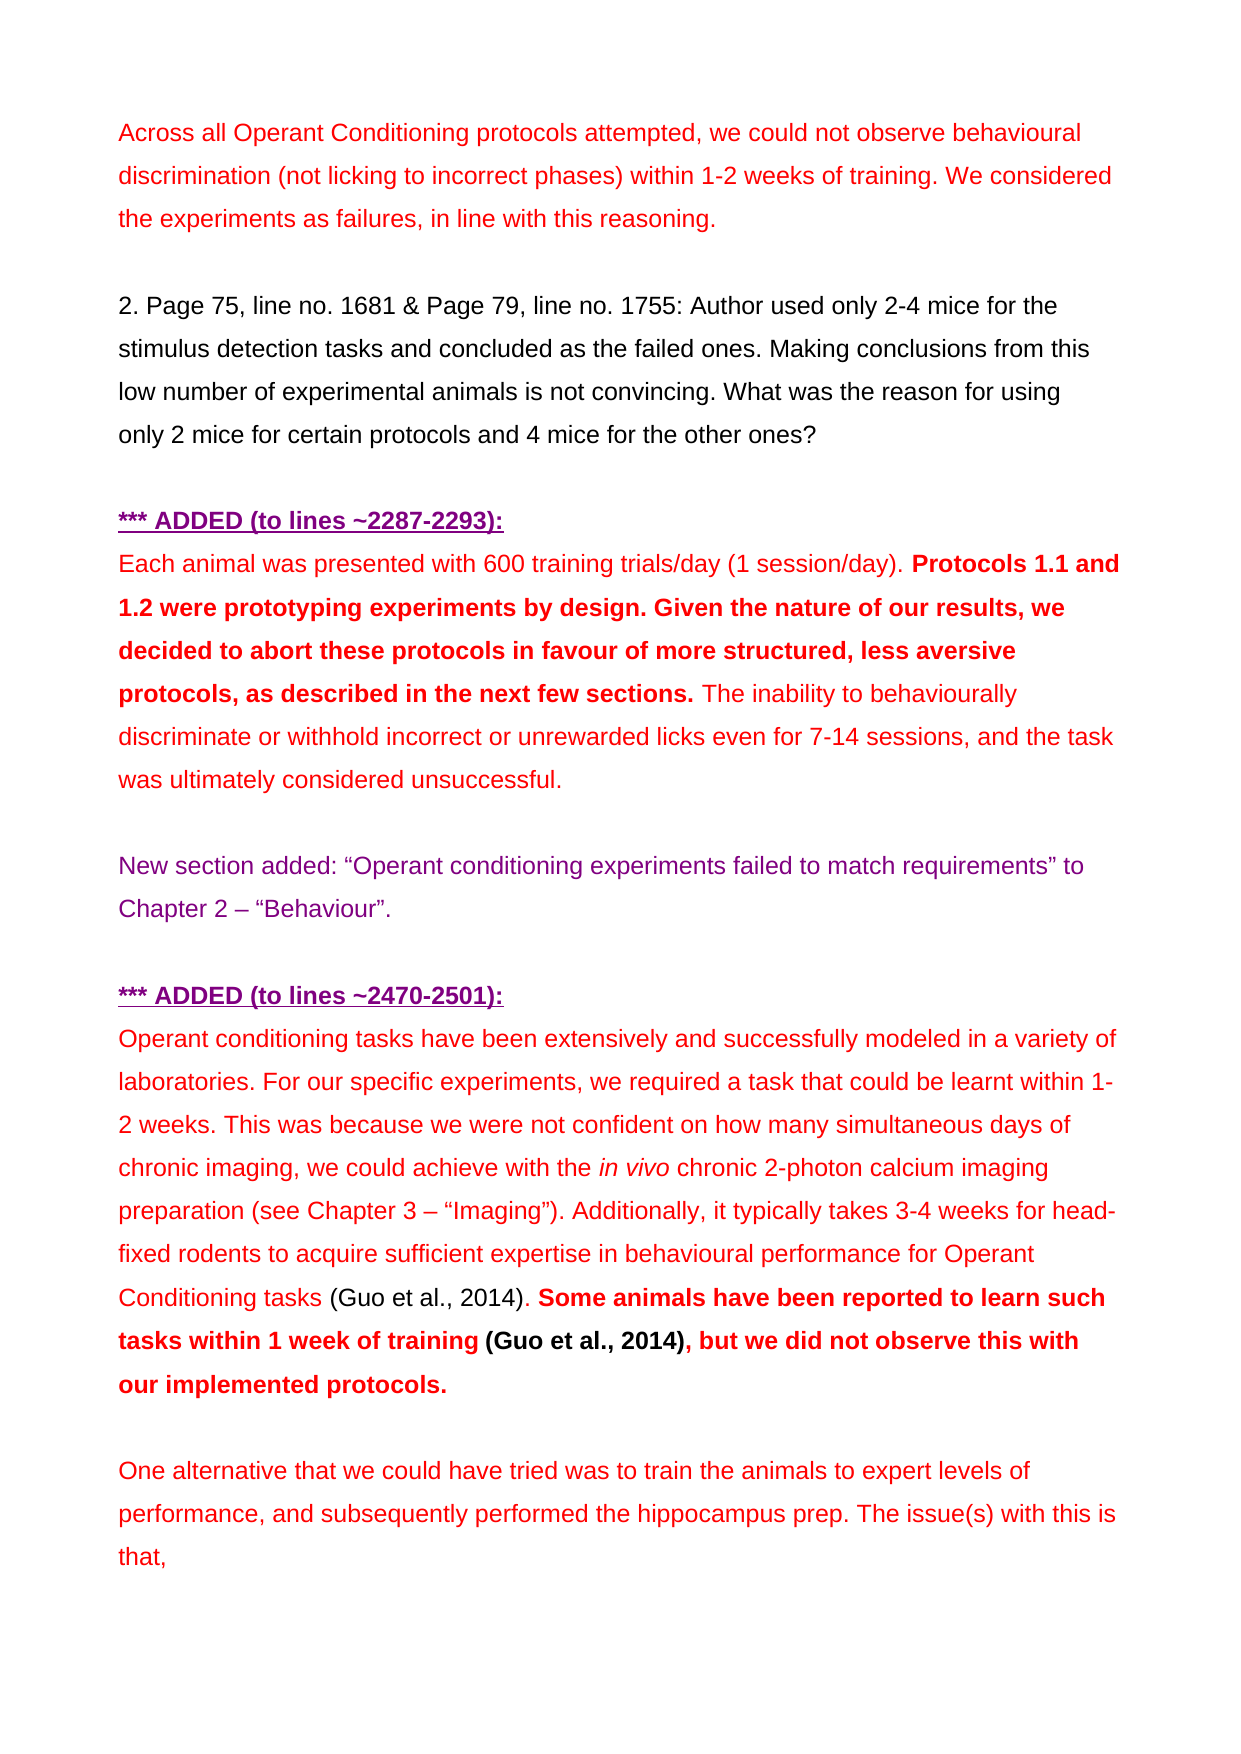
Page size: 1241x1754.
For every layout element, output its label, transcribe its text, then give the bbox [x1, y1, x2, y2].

text only 2 mice for certain protocols and 4 mice for the other ones? [118, 420, 1122, 449]
text low number of experimental animals is not convincing. What was the reason for using [118, 377, 1122, 406]
text Each animal was presented with 600 training trials/day (1 session/day). Protocols 1.1 and 1.2 were prototyping experiments by design. Given the nature of our results, we decided to abort these protocols in favour of more structured, less aversive protocols, as described in the next few sections. The inability to behaviourally discriminate or withhold incorrect or unrewarded licks even for 7-14 sessions, and the task was ultimately considered unsuccessful. [118, 549, 1122, 794]
text stimulus detection tasks and concluded as the failed ones. Making conclusions from this [118, 334, 1122, 362]
text *** ADDED (to lines ~2470-2501): [118, 981, 1122, 1009]
text 2. Page 75, line no. 1681 & Page 79, line no. 1755: Author used only 2-4 mice for the [118, 291, 1122, 319]
text Across all Operant Conditioning protocols attempted, we could not observe behavioural discrimination (not licking to incorrect phases) within 1-2 weeks of training. We considered the experiments as failures, in line with this reasoning. [118, 118, 1122, 233]
text *** ADDED (to lines ~2287-2293): [118, 506, 1122, 535]
text Operant conditioning tasks have been extensively and successfully modeled in a variety of laboratories. For our specific experiments, we required a task that could be learnt within 1-2 weeks. This was because we were not confident on how many simultaneous days of chronic imaging, we could achieve with the in vivo chronic 2-photon calcium imaging preparation (see Chapter 3 – “Imaging”). Additionally, it typically takes 3-4 weeks for head-fixed rodents to acquire sufficient expertise in behavioural performance for Operant Conditioning tasks (Guo et al., 2014). Some animals have been reported to learn such tasks within 1 week of training (Guo et al., 2014), but we did not observe this with our implemented protocols. [118, 1024, 1122, 1398]
text One alternative that we could have tried was to train the animals to expert levels of performance, and subsequently performed the hippocampus prep. The issue(s) with this is that, [118, 1456, 1122, 1571]
text New section added: “Operant conditioning experiments failed to match requirements” to Chapter 2 – “Behaviour”. [118, 851, 1122, 923]
